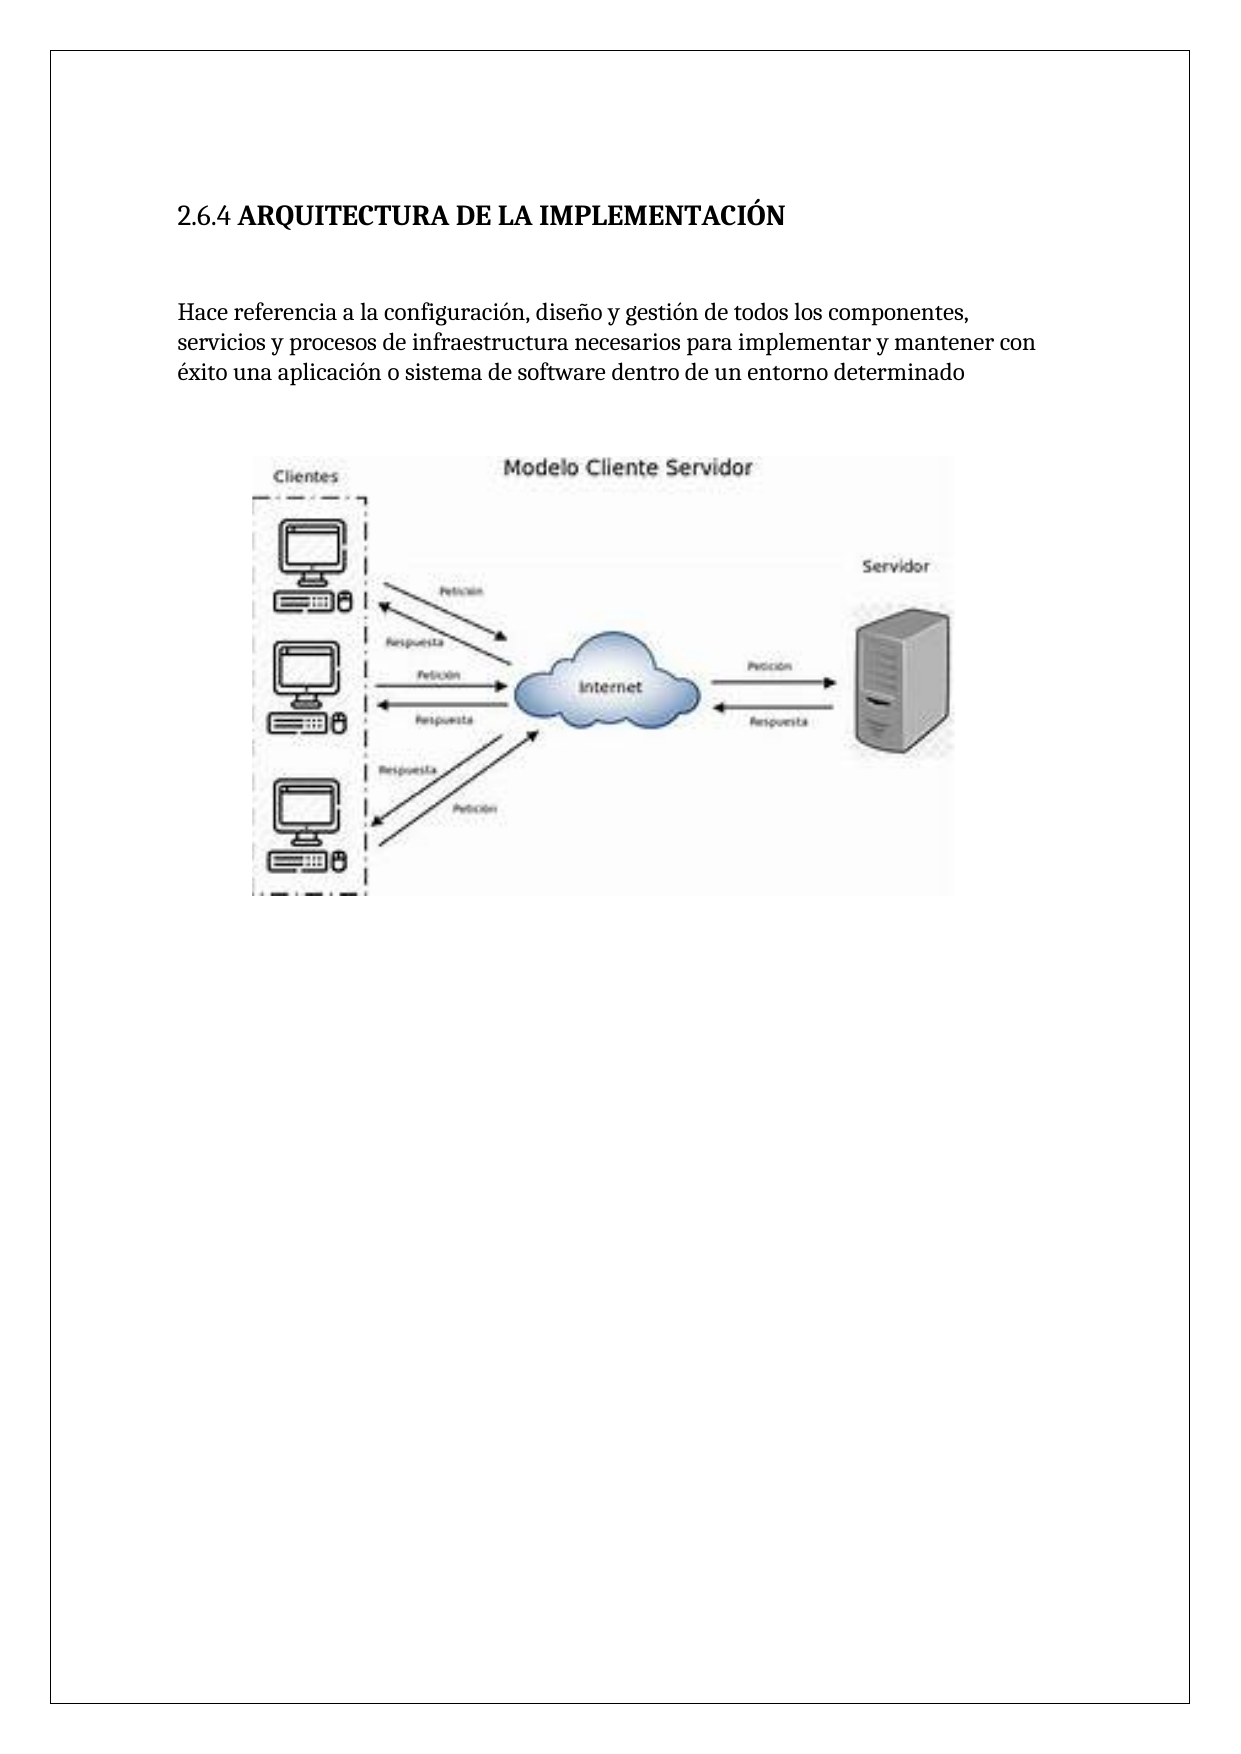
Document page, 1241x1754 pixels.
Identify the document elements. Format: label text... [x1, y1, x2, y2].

text 2.6.4 ARQUITECTURA DE LA IMPLEMENTACIÓN [177, 199, 1063, 233]
text Hace referencia a la configuración, diseño y gestión de todos los componentes, servicios y procesos de infraestructura necesarios para implementar y mantener con éxito una aplicación o sistema de software dentro de un entorno determinado [177, 297, 1063, 386]
